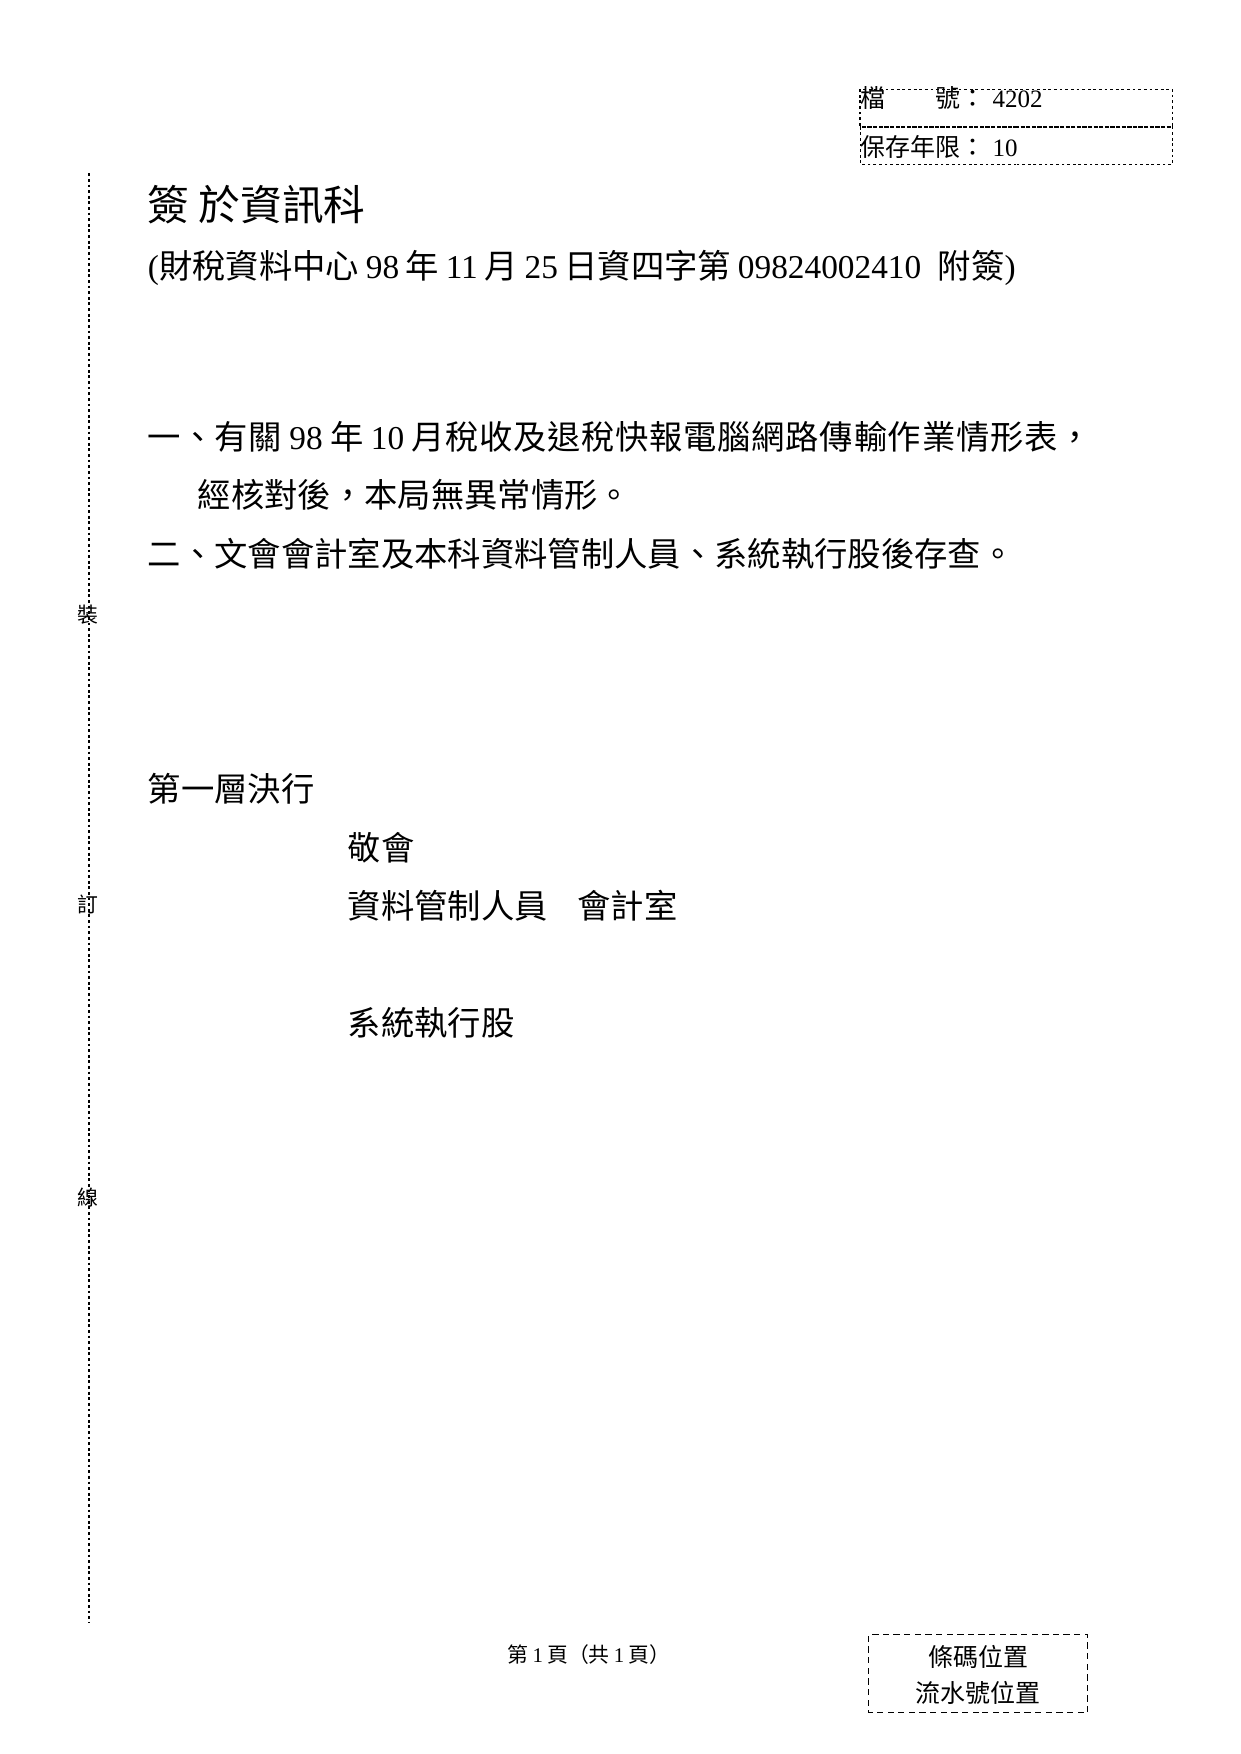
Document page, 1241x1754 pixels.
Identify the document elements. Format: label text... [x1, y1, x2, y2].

text 第一層決行 [148, 755, 1092, 813]
list 文會會計室及本科資料管制人員、系統執行股後存查。 [148, 519, 1092, 578]
text 系統執行股 [348, 988, 1092, 1047]
text 資料管制人員 會計室 [348, 872, 1092, 930]
list 有關98年10月稅收及退稅快報電腦網路傳輸作業情形表，經核對後，本局無異常情形。 [148, 403, 1092, 519]
text 簽 於資訊科 [148, 174, 1092, 232]
text 敬會 [348, 813, 1092, 872]
text (財稅資料中心98年11月25日資四字第09824002410 附簽) [148, 232, 1092, 290]
